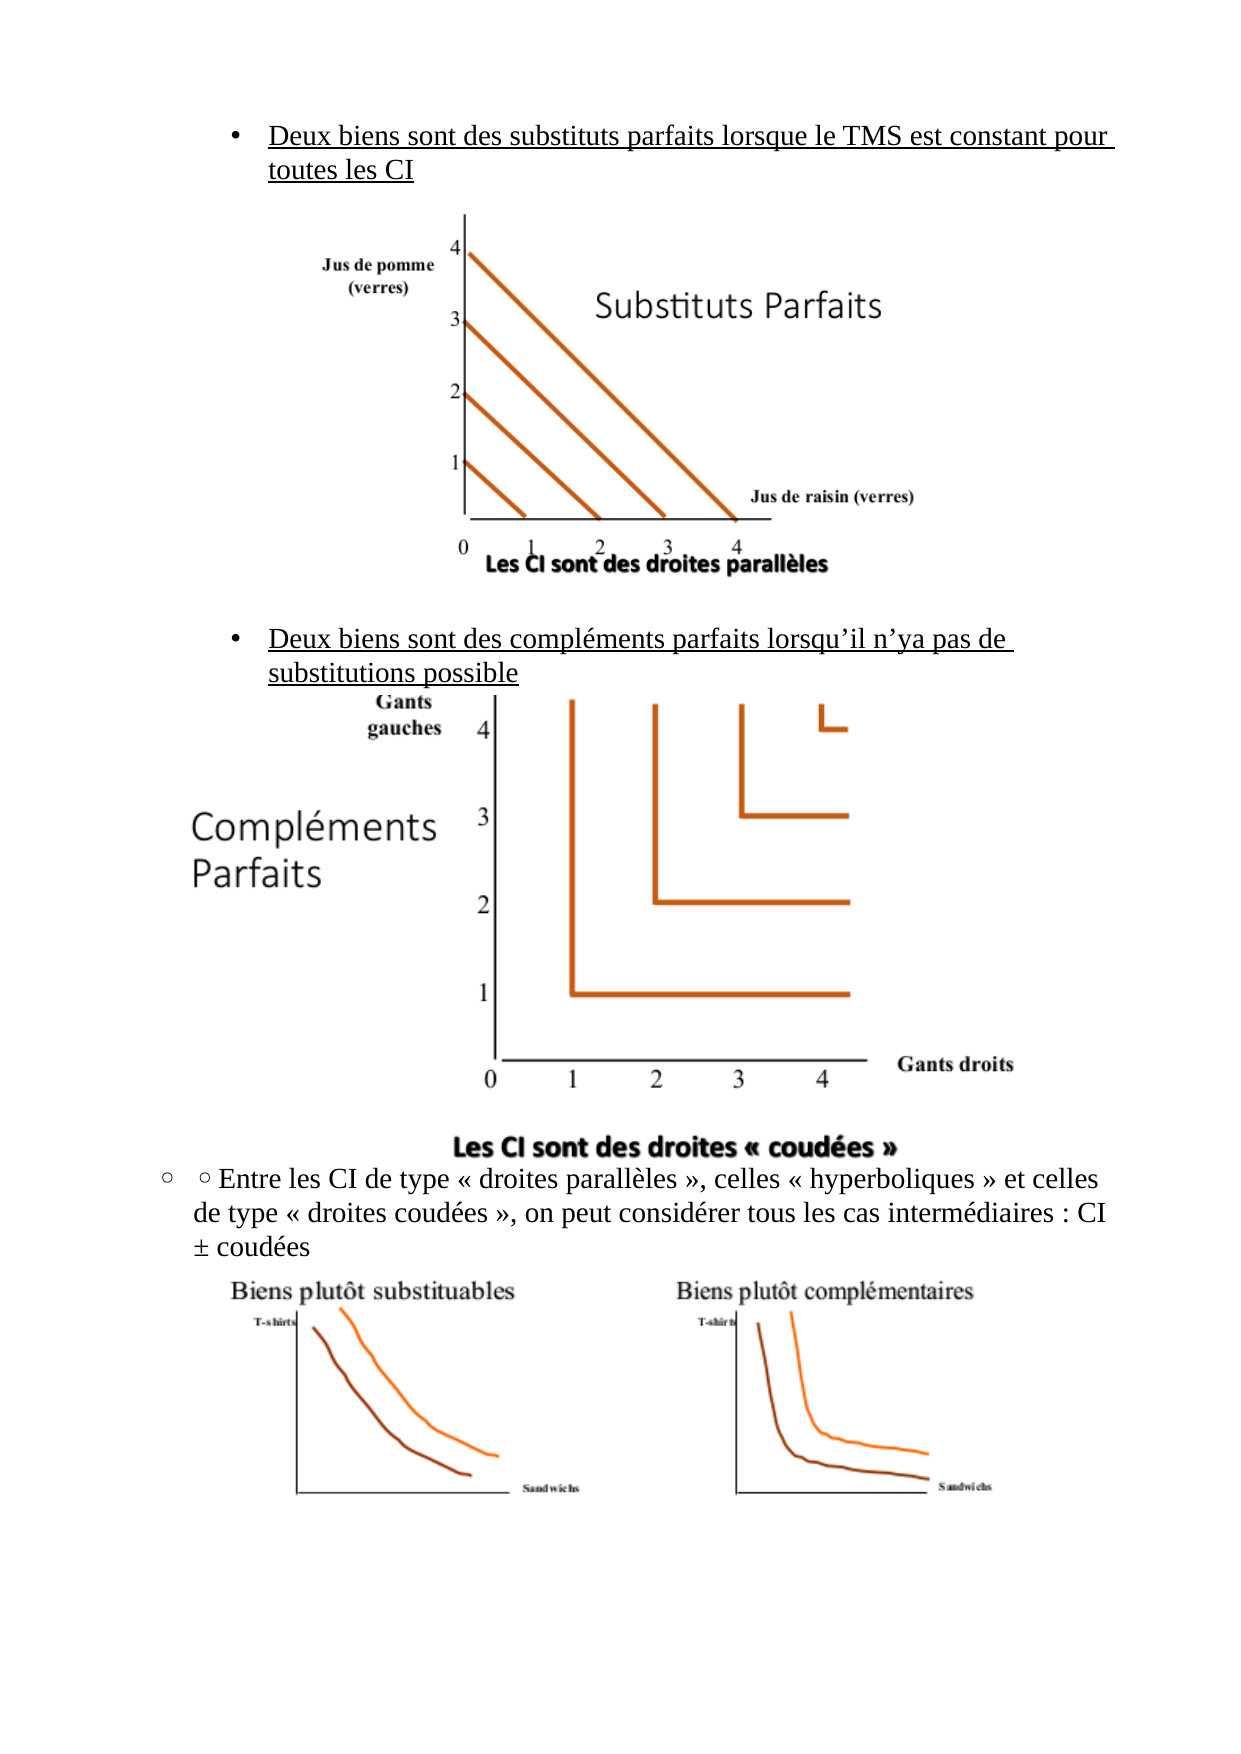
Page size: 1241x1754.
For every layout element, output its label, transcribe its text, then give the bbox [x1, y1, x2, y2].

picture [312, 205, 994, 586]
picture [204, 1268, 1036, 1519]
list Deux biens sont des compléments parfaits lorsqu’il n’ya pas de substitutions possible [231, 621, 1122, 688]
picture [174, 695, 1066, 1162]
list Deux biens sont des substituts parfaits lorsque le TMS est constant pour toutes les CI [231, 118, 1122, 185]
list Entre les CI de type « droites parallèles », celles « hyperboliques » et celles de type « droites coudées », on peut considérer tous les cas intermédiaires : CI ± coudées [156, 688, 1122, 1262]
